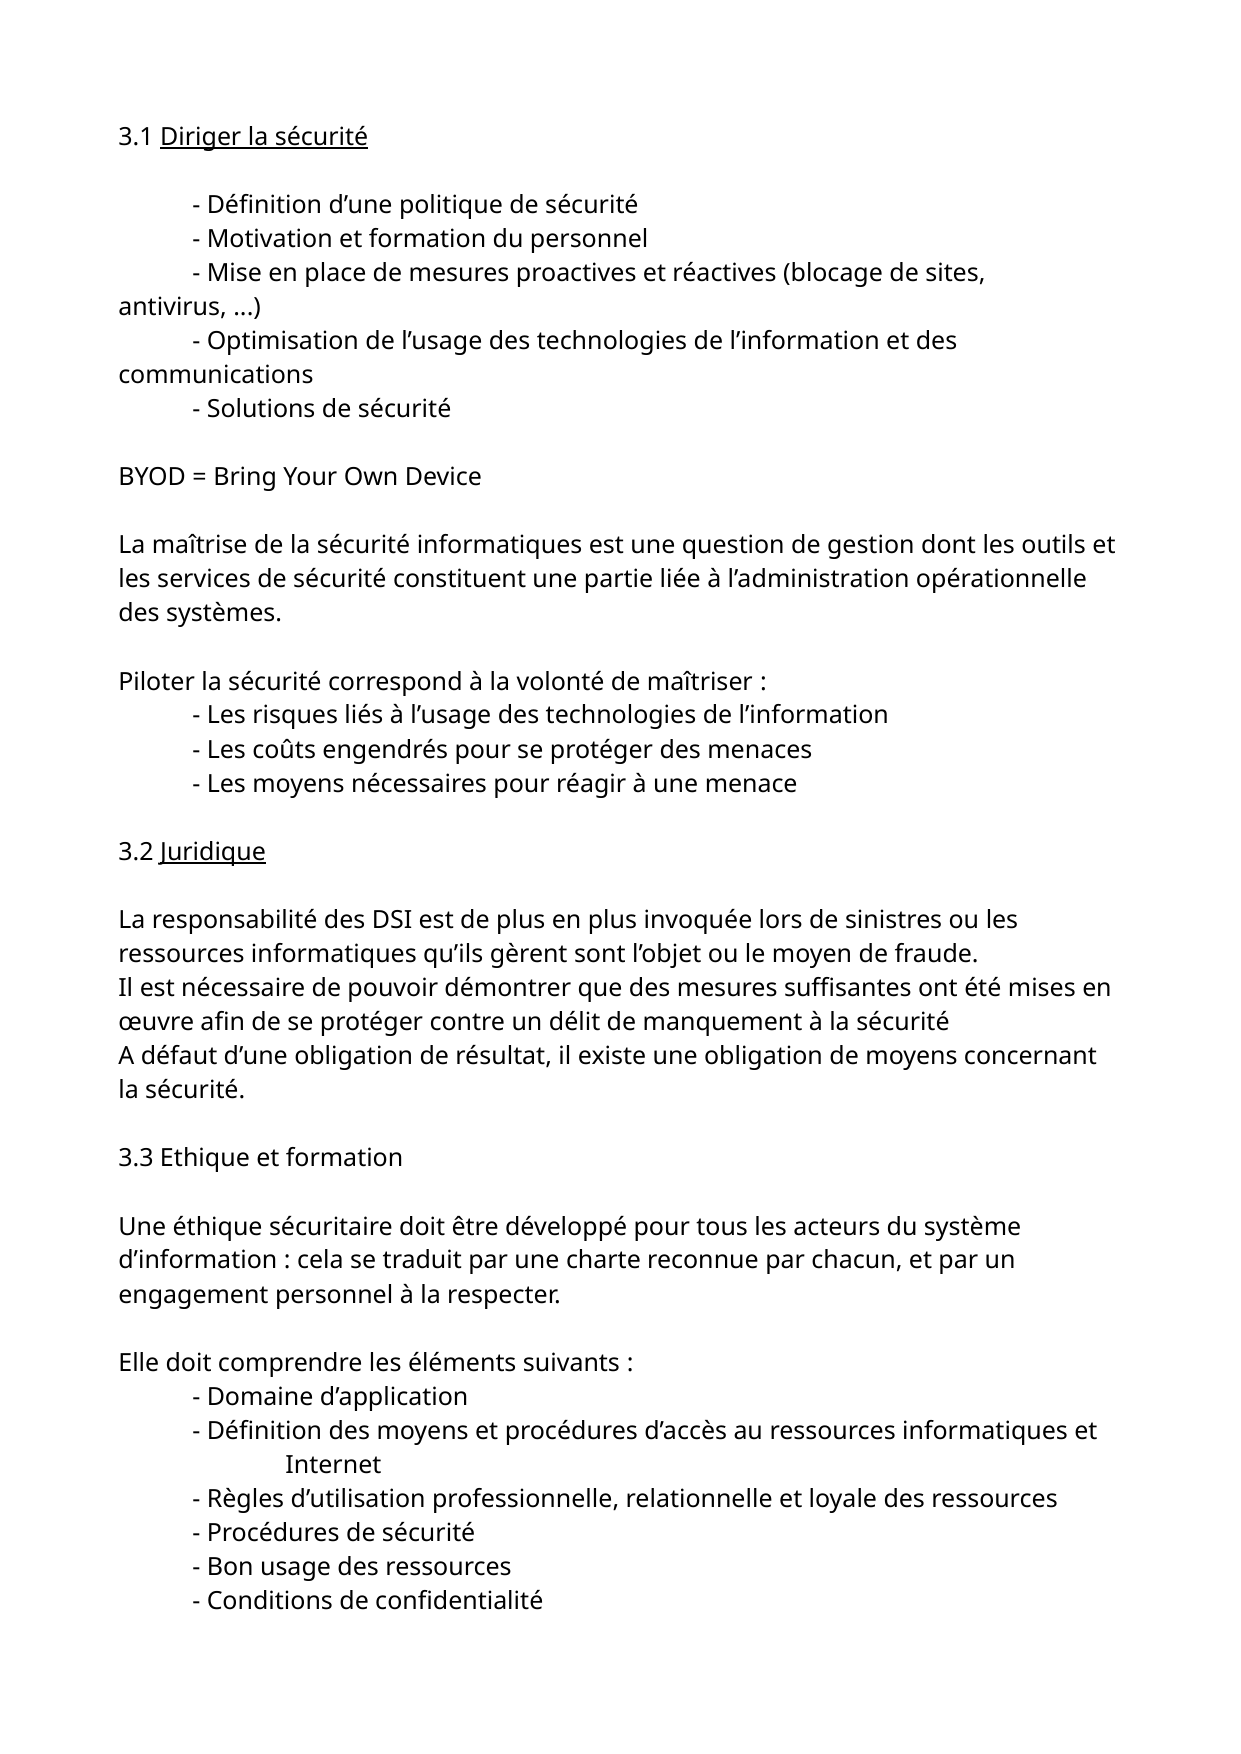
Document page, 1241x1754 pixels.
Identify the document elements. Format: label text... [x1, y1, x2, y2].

text - Les risques liés à l’usage des technologies de l’information [118, 697, 1122, 731]
text - Bon usage des ressources [118, 1549, 1122, 1583]
text 3.2 Juridique [118, 833, 1122, 867]
text - Définition d’une politique de sécurité [118, 186, 1122, 220]
text Elle doit comprendre les éléments suivants : [118, 1344, 1122, 1378]
text - Règles d’utilisation professionnelle, relationnelle et loyale des ressources [118, 1481, 1122, 1515]
text - Optimisation de l’usage des technologies de l’information et des communications [118, 322, 1122, 391]
text La responsabilité des DSI est de plus en plus invoquée lors de sinistres ou les ressources informatiques qu’ils gèrent sont l’objet ou le moyen de fraude. [118, 902, 1122, 970]
text BYOD = Bring Your Own Device [118, 459, 1122, 493]
text - Les coûts engendrés pour se protéger des menaces [118, 731, 1122, 765]
text - Les moyens nécessaires pour réagir à une menace [118, 765, 1122, 799]
text Piloter la sécurité correspond à la volonté de maîtriser : [118, 663, 1122, 697]
text A défaut d’une obligation de résultat, il existe une obligation de moyens concernant la sécurité. [118, 1038, 1122, 1106]
text La maîtrise de la sécurité informatiques est une question de gestion dont les outils et les services de sécurité constituent une partie liée à l’administration opérationnelle des systèmes. [118, 527, 1122, 629]
text - Domaine d’application [118, 1378, 1122, 1412]
text 3.1 Diriger la sécurité [118, 118, 1122, 152]
text - Motivation et formation du personnel [118, 220, 1122, 254]
text - Conditions de confidentialité [118, 1583, 1122, 1617]
text 3.3 Ethique et formation [118, 1140, 1122, 1174]
text - Mise en place de mesures proactives et réactives (blocage de sites, antivirus, ...) [118, 254, 1122, 322]
text - Procédures de sécurité [118, 1515, 1122, 1549]
text Il est nécessaire de pouvoir démontrer que des mesures suffisantes ont été mises en œuvre afin de se protéger contre un délit de manquement à la sécurité [118, 970, 1122, 1038]
text Une éthique sécuritaire doit être développé pour tous les acteurs du système d’information : cela se traduit par une charte reconnue par chacun, et par un engagement personnel à la respecter. [118, 1208, 1122, 1310]
text - Solutions de sécurité [118, 391, 1122, 425]
text - Définition des moyens et procédures d’accès au ressources informatiques et Internet [118, 1412, 1122, 1481]
